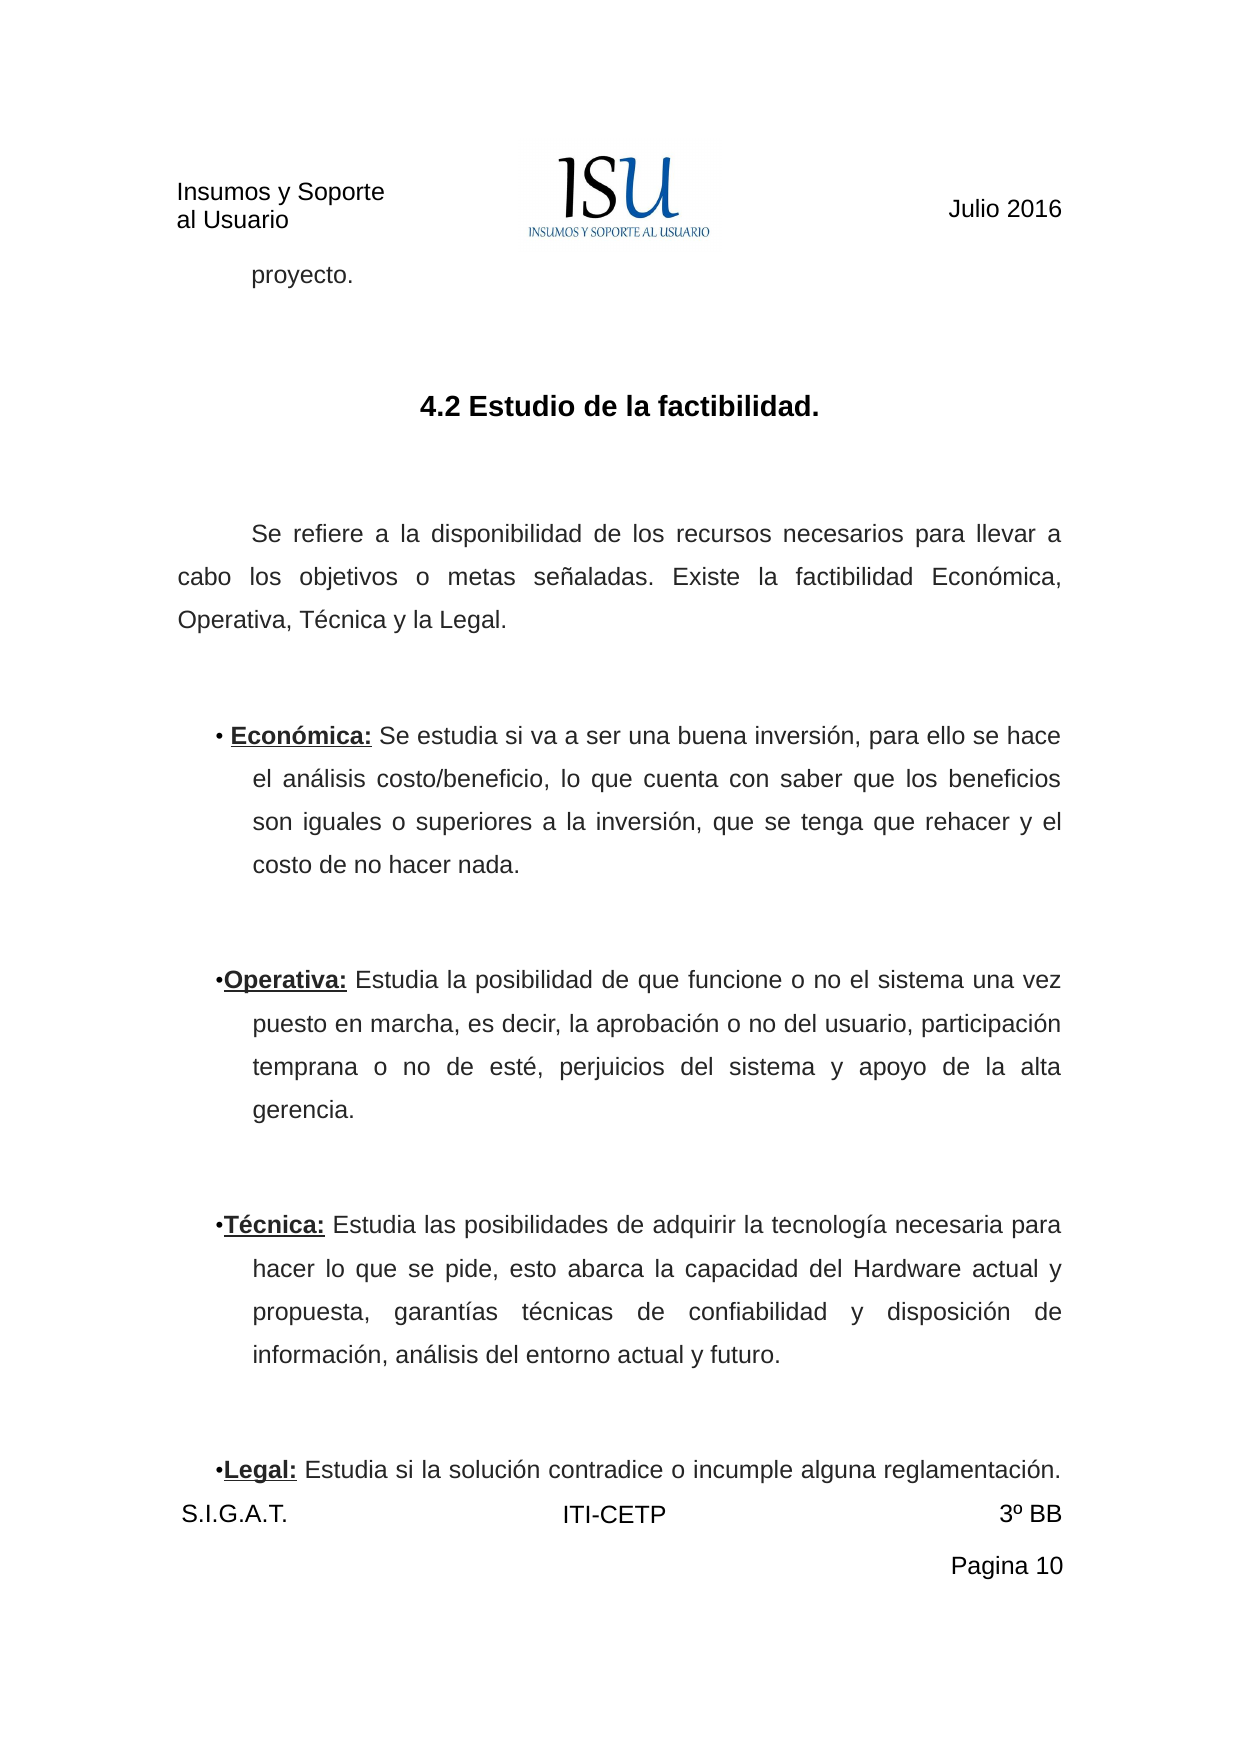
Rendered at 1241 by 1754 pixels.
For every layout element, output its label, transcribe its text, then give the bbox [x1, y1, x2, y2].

picture [517, 138, 723, 252]
text •Legal: Estudia si la solución contradice o incumple alguna reglamentación. [215, 1455, 1063, 1484]
text •Técnica: Estudia las posibilidades de adquirir la tecnología necesaria para hacer lo que se pide, esto abarca la capacidad del Hardware actual y propuesta, garantías técnicas de confiabilidad y disposición de información, análisis del entorno actual y futuro. [215, 1210, 1063, 1369]
text •Operativa: Estudia la posibilidad de que funcione o no el sistema una vez puesto en marcha, es decir, la aprobación o no del usuario, participación temprana o no de esté, perjuicios del sistema y apoyo de la alta gerencia. [215, 966, 1063, 1124]
text proyecto. [177, 260, 1063, 288]
text Se refiere a la disponibilidad de los recursos necesarios para llevar a cabo los objetivos o metas señaladas. Existe la factibilidad Económica, Operativa, Técnica y la Legal. [177, 519, 1063, 634]
text 4.2 Estudio de la factibilidad. [177, 389, 1063, 423]
text • Económica: Se estudia si va a ser una buena inversión, para ello se hace el análisis costo/beneficio, lo que cuenta con saber que los beneficios son iguales o superiores a la inversión, que se tenga que rehacer y el costo de no hacer nada. [215, 721, 1063, 879]
